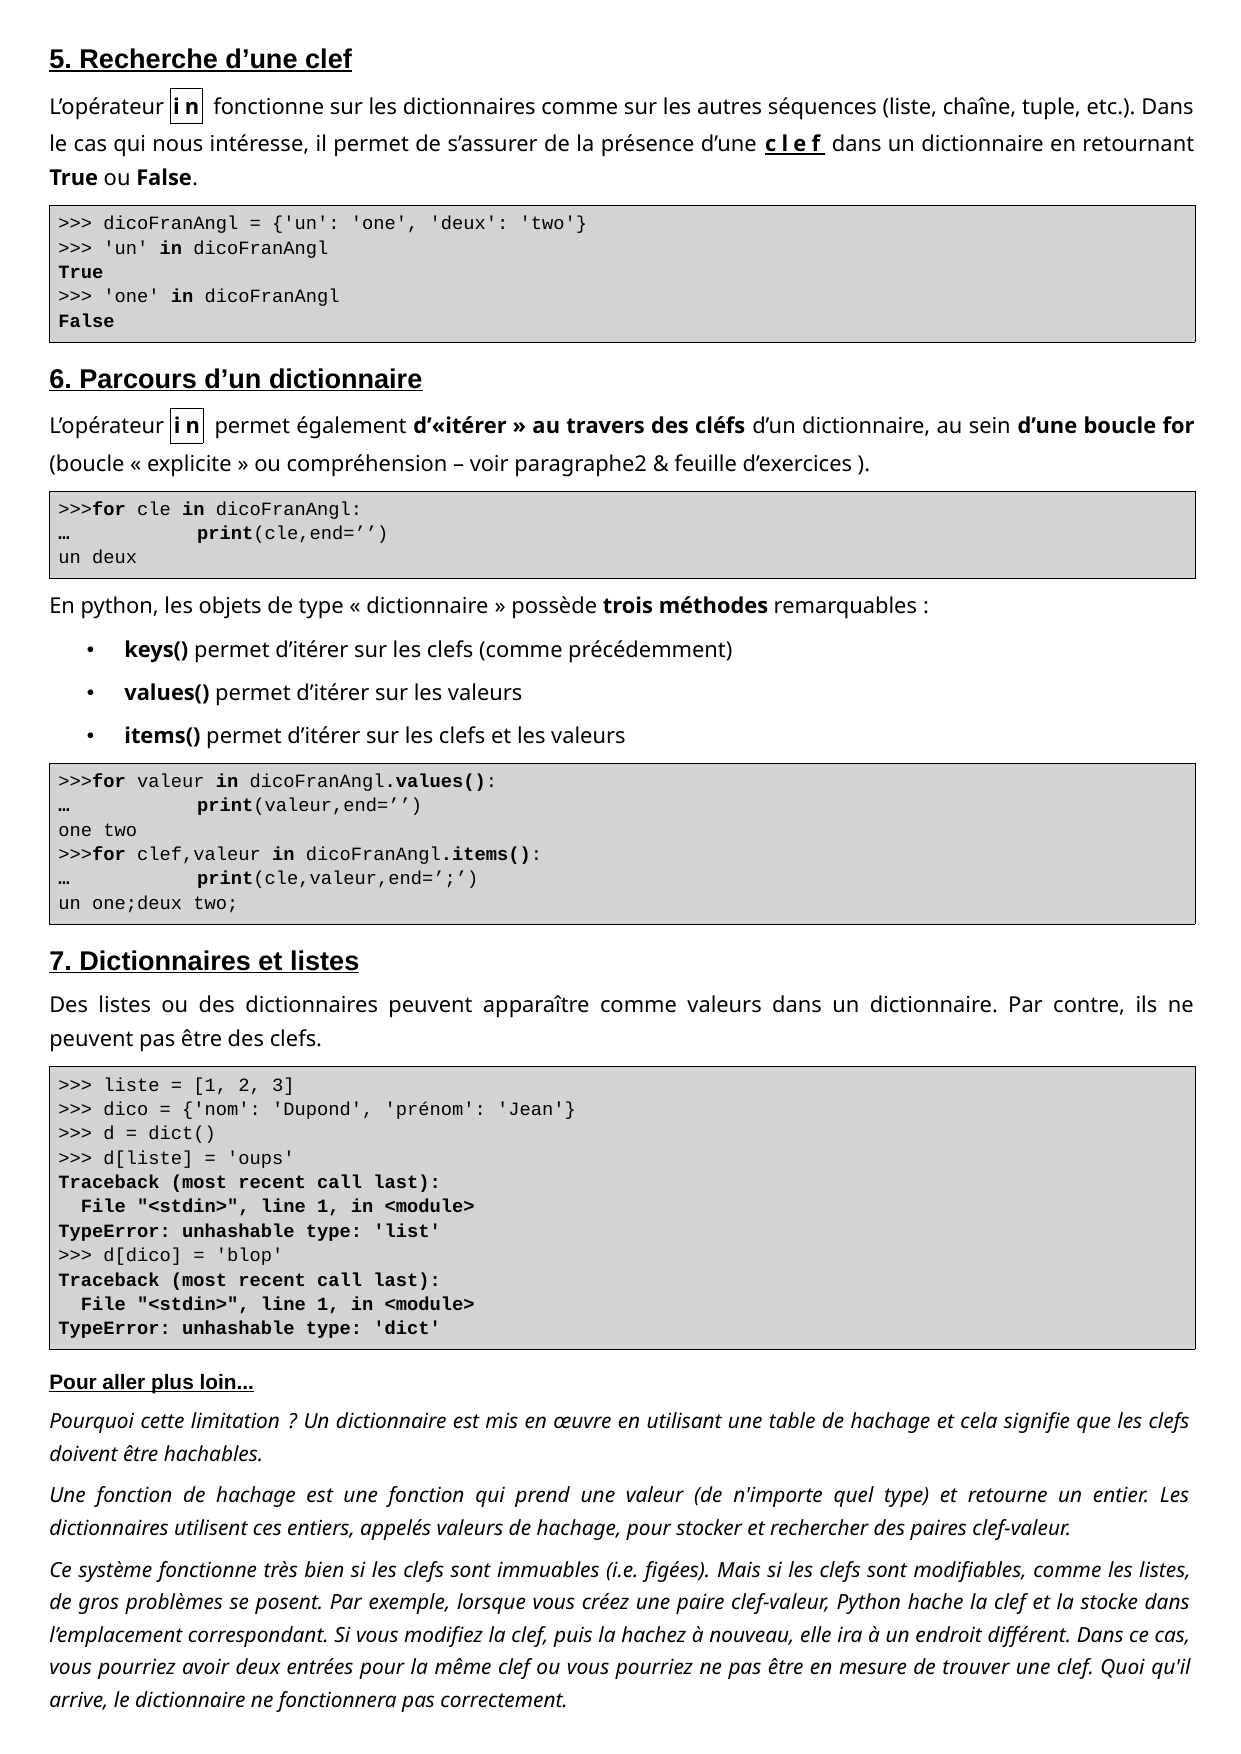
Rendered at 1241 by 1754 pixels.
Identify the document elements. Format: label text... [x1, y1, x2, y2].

subtitle 5. Recherche d’une clef [49, 43, 1195, 74]
text Traceback (most recent call last): [50, 1261, 1195, 1286]
text >>> liste = [1, 2, 3] [50, 1067, 1195, 1091]
list values() permet d’itérer sur les valeurs [87, 677, 1195, 706]
text >>> dico = {'nom': 'Dupond', 'prénom': 'Jean'} [50, 1091, 1195, 1115]
text un one;deux two; [50, 884, 1195, 924]
subtitle 7. Dictionnaires et listes [49, 944, 1195, 976]
text En python, les objets de type « dictionnaire » possède trois méthodes remarquables : [49, 591, 1195, 620]
text un deux [50, 539, 1195, 578]
text >>>for valeur in dicoFranAngl.values(): [50, 764, 1195, 787]
text >>> dicoFranAngl = {'un': 'one', 'deux': 'two'} [50, 206, 1195, 229]
text Une fonction de hachage est une fonction qui prend une valeur (de n'importe quel type) et retourne un entier. Les dictionnaires utilisent ces entiers, appelés valeurs de hachage, pour stocker et rechercher des paires clef-valeur. [49, 1481, 1195, 1542]
text >>>for clef,valeur in dicoFranAngl.items(): [50, 836, 1195, 860]
text >>>for cle in dicoFranAngl: [50, 492, 1195, 515]
text Pourquoi cette limitation ? Un dictionnaire est mis en œuvre en utilisant une table de hachage et cela signifie que les clefs doivent être hachables. [49, 1407, 1195, 1468]
text TypeError: unhashable type: 'list' [50, 1213, 1195, 1237]
text >>> d[dico] = 'blop' [50, 1237, 1195, 1261]
subtitle 6. Parcours d’un dictionnaire [49, 363, 1195, 394]
text >>> 'un' in dicoFranAngl [50, 229, 1195, 254]
text >>> d[liste] = 'oups' [50, 1139, 1195, 1164]
text L’opérateur in permet également d’«itérer » au travers des cléfs d’un dictionnaire, au sein d’une boucle for (boucle « explicite » ou compréhension – voir paragraphe2 & feuille d’exercices ). [49, 407, 1195, 477]
text … print(valeur,end=’’) [50, 787, 1195, 811]
text True [50, 254, 1195, 278]
text one two [50, 811, 1195, 836]
text >>> d = dict() [50, 1115, 1195, 1139]
text >>> 'one' in dicoFranAngl [50, 278, 1195, 303]
list keys() permet d’itérer sur les clefs (comme précédemment) [87, 633, 1195, 663]
text Ce système fonctionne très bien si les clefs sont immuables (i.e. figées). Mais si les clefs sont modifiables, comme les listes, de gros problèmes se posent. Par exemple, lorsque vous créez une paire clef-valeur, Python hache la clef et la stocke dans l’emplacement correspondant. Si vous modifiez la clef, puis la hachez à nouveau, elle ira à un endroit différent. Dans ce cas, vous pourriez avoir deux entrées pour la même clef ou vous pourriez ne pas être en mesure de trouver une clef. Quoi qu'il arrive, le dictionnaire ne fonctionnera pas correctement. [49, 1555, 1195, 1713]
text TypeError: unhashable type: 'dict' [50, 1310, 1195, 1349]
list items() permet d’itérer sur les clefs et les valeurs [87, 719, 1195, 749]
text Traceback (most recent call last): [50, 1164, 1195, 1188]
text File "<stdin>", line 1, in <module> [50, 1188, 1195, 1213]
subtitle Pour aller plus loin... [49, 1370, 1195, 1394]
text Des listes ou des dictionnaires peuvent apparaître comme valeurs dans un dictionnaire. Par contre, ils ne peuvent pas être des clefs. [49, 989, 1195, 1053]
text File "<stdin>", line 1, in <module> [50, 1286, 1195, 1310]
text … print(cle,valeur,end=’;’) [50, 860, 1195, 884]
text L’opérateur in fonctionne sur les dictionnaires comme sur les autres séquences (liste, chaîne, tuple, etc.). Dans le cas qui nous intéresse, il permet de s’assurer de la présence d’une clef dans un dictionnaire en retournant True ou False. [49, 88, 1195, 192]
text False [50, 303, 1195, 342]
text … print(cle,end=’’) [50, 515, 1195, 539]
